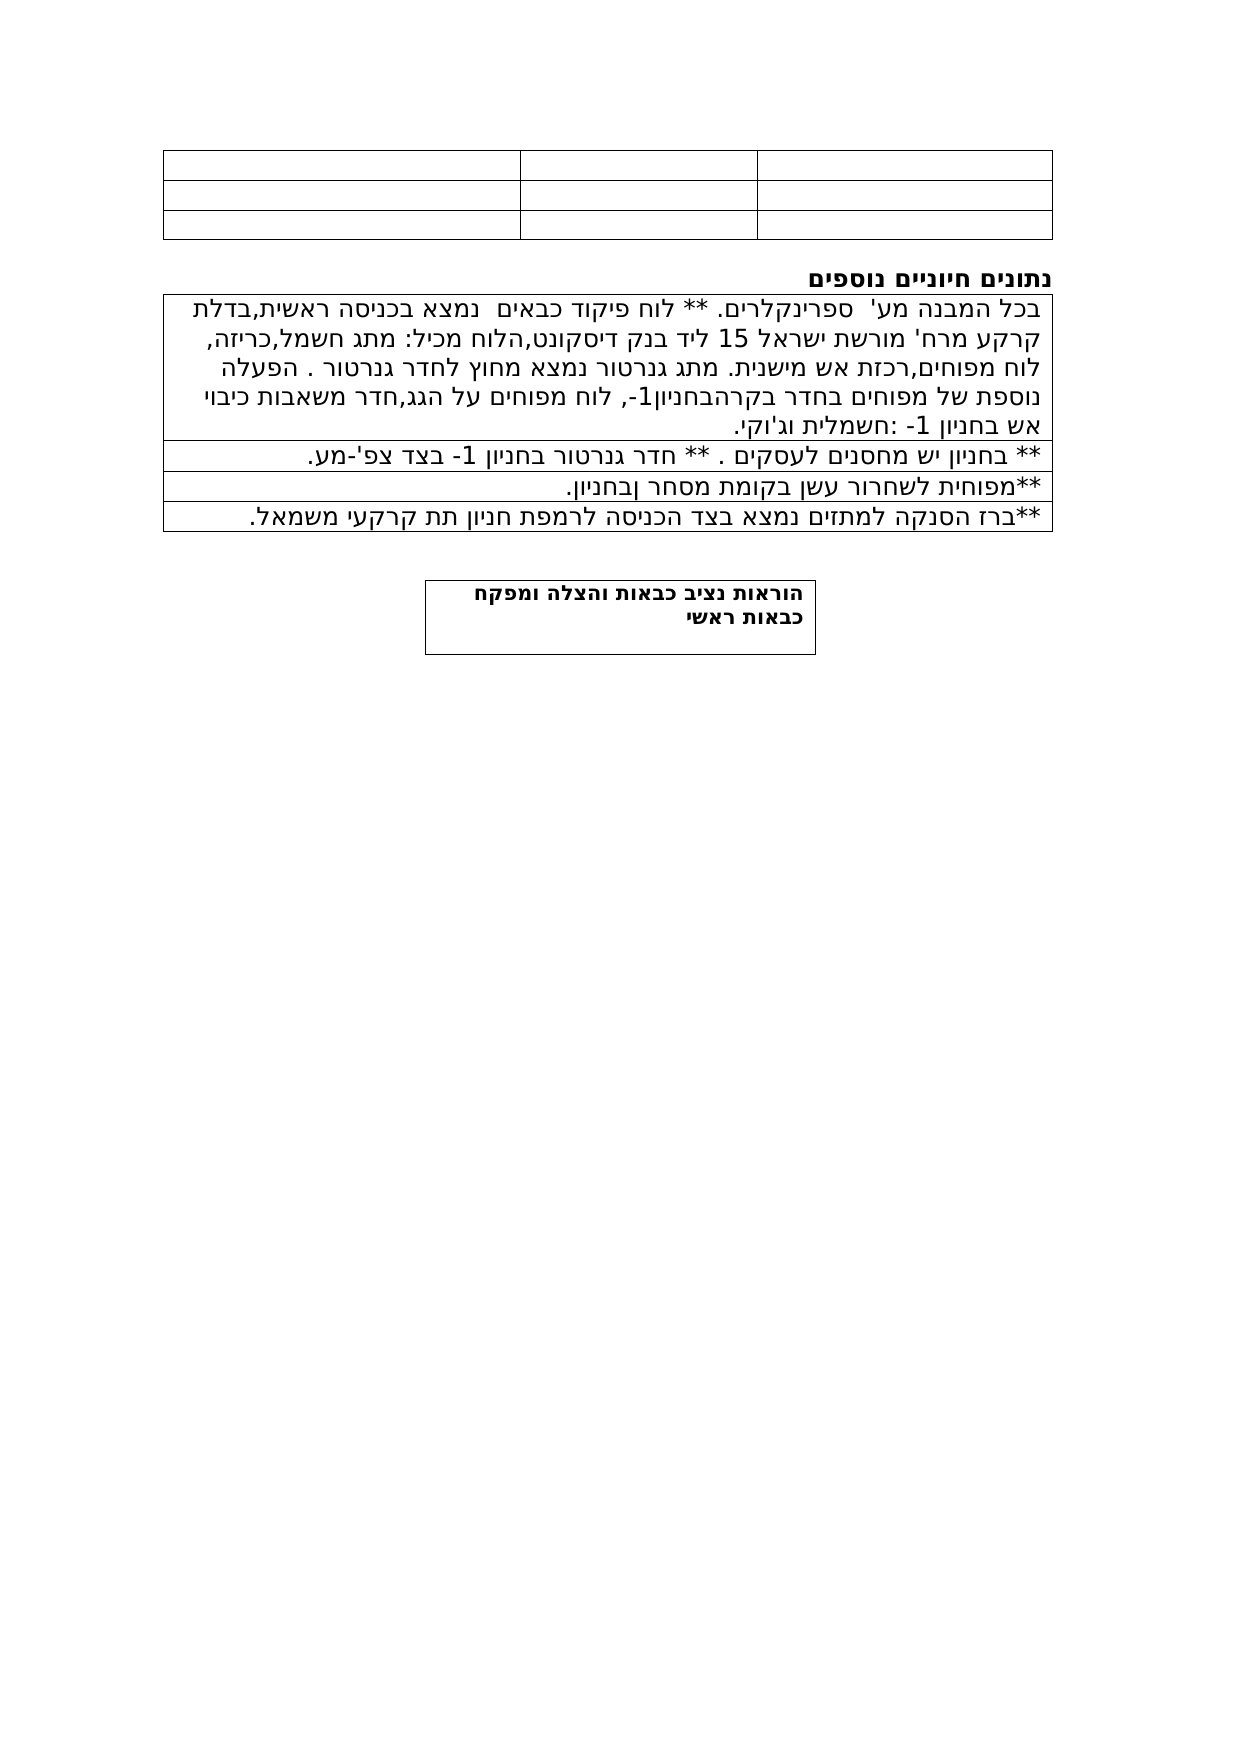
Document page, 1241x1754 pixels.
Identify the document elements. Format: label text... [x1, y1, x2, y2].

table_cell [401, 211, 520, 239]
table_cell [521, 151, 757, 180]
table_cell [758, 211, 875, 239]
table_cell [875, 151, 1052, 180]
table_cell [164, 211, 401, 239]
table_cell ** בחניון יש מחסנים לעסקים . ** חדר גנרטור בחניון 1- בצד צפ'-מע. [164, 441, 1052, 471]
table_cell [758, 181, 875, 209]
table_cell [164, 181, 401, 209]
table_cell [758, 151, 875, 180]
table_header הוראות נציב כבאות והצלה ומפקח כבאות ראשי [426, 581, 815, 653]
table_cell [401, 151, 520, 180]
table_cell **מפוחית לשחרור עשן בקומת מסחר ןבחניון. [164, 472, 1052, 501]
table_cell [875, 211, 1052, 239]
table_cell [164, 151, 401, 180]
table_cell [521, 181, 757, 209]
table_cell [521, 211, 757, 239]
table_cell [875, 181, 1052, 209]
table_cell [401, 181, 520, 209]
table_header בכל המבנה מע' ספרינקלרים. ** לוח פיקוד כבאים נמצא בכניסה ראשית,בדלת קרקע מרח' מורשת ישראל 15 ליד בנק דיסקונט,הלוח מכיל: מתג חשמל,כריזה,לוח מפוחים,רכזת אש מישנית. מתג גנרטור נמצא מחוץ לחדר גנרטור . הפעלה נוספת של מפוחים בחדר בקרהבחניון1-, לוח מפוחים על הגג,חדר משאבות כיבוי אש בחניון 1- :חשמלית וג'וקי. [164, 295, 1052, 440]
table_cell **ברז הסנקה למתזים נמצא בצד הכניסה לרמפת חניון תת קרקעי משמאל. [164, 502, 1052, 531]
text נתונים חיוניים נוספים [187, 264, 1053, 293]
